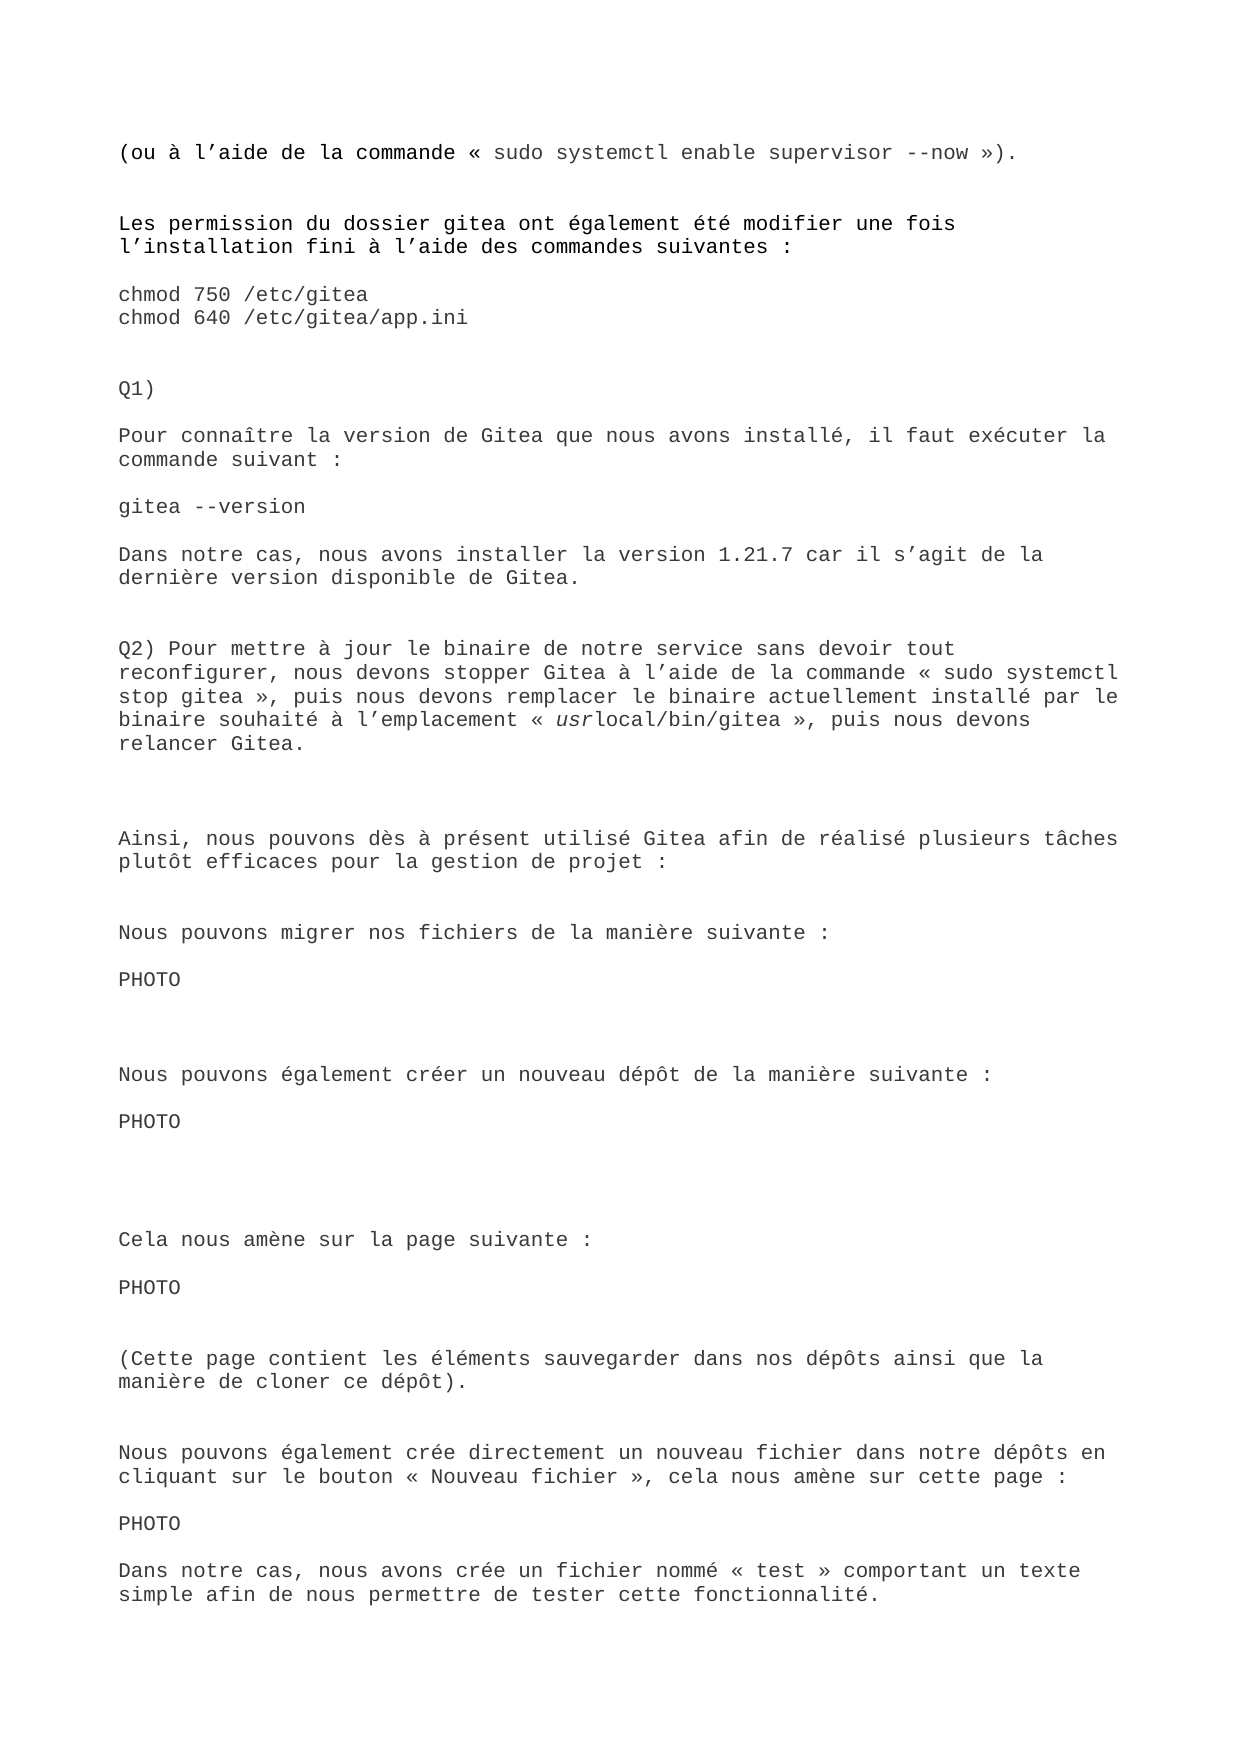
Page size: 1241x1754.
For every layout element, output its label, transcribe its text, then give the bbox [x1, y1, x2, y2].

text Q1) [118, 378, 1122, 402]
text gitea --version [118, 496, 1122, 520]
text Dans notre cas, nous avons installer la version 1.21.7 car il s’agit de la dernière version disponible de Gitea. [118, 544, 1122, 591]
text Dans notre cas, nous avons crée un fichier nommé « test » comportant un texte simple afin de nous permettre de tester cette fonctionnalité. [118, 1561, 1122, 1608]
text Cela nous amène sur la page suivante : [118, 1229, 1122, 1253]
text Nous pouvons migrer nos fichiers de la manière suivante : [118, 922, 1122, 946]
text Ainsi, nous pouvons dès à présent utilisé Gitea afin de réalisé plusieurs tâches plutôt efficaces pour la gestion de projet : [118, 827, 1122, 875]
text (Cette page contient les éléments sauvegarder dans nos dépôts ainsi que la manière de cloner ce dépôt). [118, 1348, 1122, 1395]
text PHOTO [118, 1277, 1122, 1300]
text (ou à l’aide de la commande « sudo systemctl enable supervisor --now »). [118, 142, 1122, 165]
text Nous pouvons également crée directement un nouveau fichier dans notre dépôts en cliquant sur le bouton « Nouveau fichier », cela nous amène sur cette page : [118, 1442, 1122, 1489]
text Pour connaître la version de Gitea que nous avons installé, il faut exécuter la commande suivant : [118, 426, 1122, 473]
text chmod 750 /etc/gitea [118, 284, 1122, 307]
text PHOTO [118, 969, 1122, 993]
text Q2) Pour mettre à jour le binaire de notre service sans devoir tout reconfigurer, nous devons stopper Gitea à l’aide de la commande « sudo systemctl stop gitea », puis nous devons remplacer le binaire actuellement installé par le binaire souhaité à l’emplacement « usrlocal/bin/gitea », puis nous devons relancer Gitea. [118, 638, 1122, 757]
text Les permission du dossier gitea ont également été modifier une fois l’installation fini à l’aide des commandes suivantes : [118, 213, 1122, 260]
text Nous pouvons également créer un nouveau dépôt de la manière suivante : [118, 1064, 1122, 1088]
text PHOTO [118, 1111, 1122, 1135]
text chmod 640 /etc/gitea/app.ini [118, 307, 1122, 331]
text PHOTO [118, 1513, 1122, 1537]
